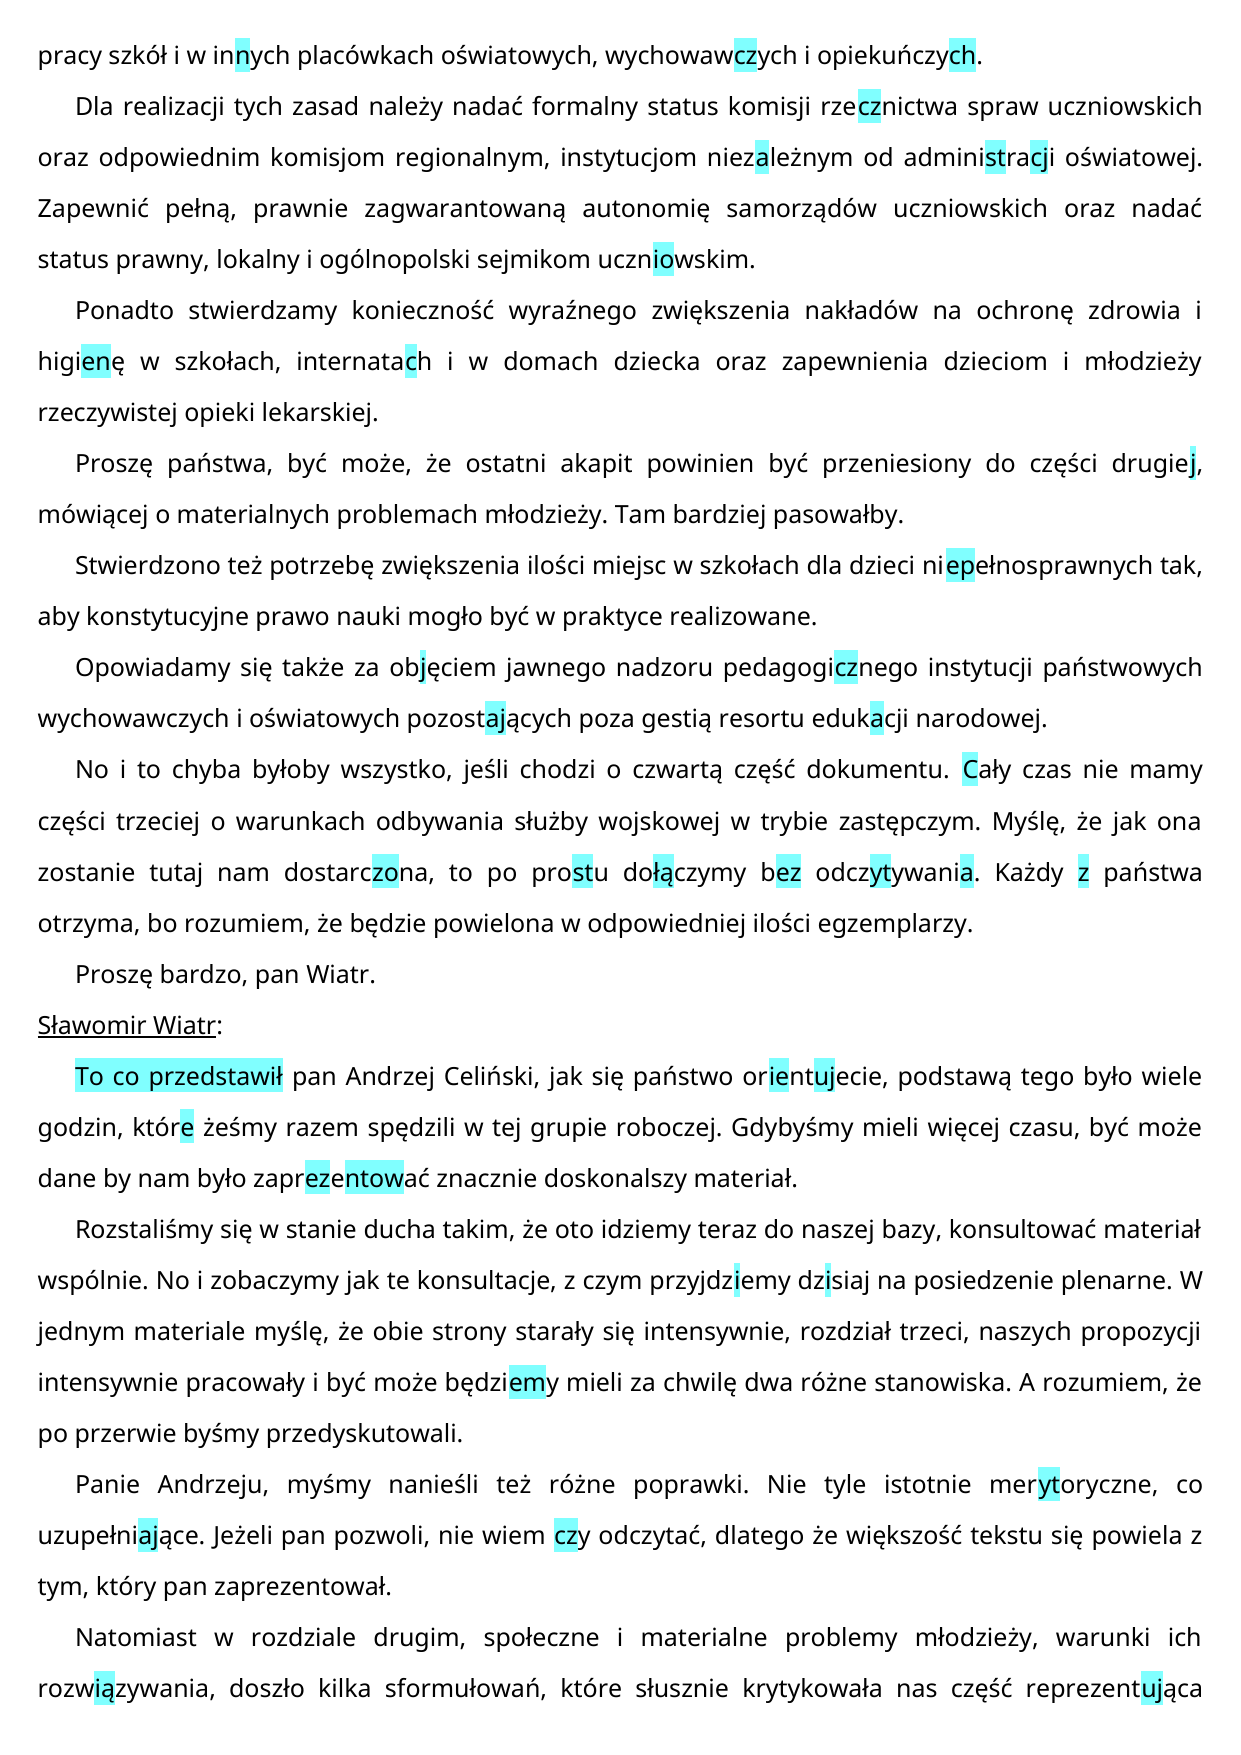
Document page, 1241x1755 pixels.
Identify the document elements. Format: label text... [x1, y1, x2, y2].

text pracy szkół i w innych placówkach oświatowych, wychowawczych i opiekuńczych. [37, 37, 1203, 72]
text Rozstaliśmy się w stanie ducha takim, że oto idziemy teraz do naszej bazy, konsultować materiał wspólnie. No i zobaczymy jak te konsultacje, z czym przyjdziemy dzisiaj na posiedzenie plenarne. W jednym materiale myślę, że obie strony starały się intensywnie, rozdział trzeci, naszych propozycji intensywnie pracowały i być może będziemy mieli za chwilę dwa różne stanowiska. A rozumiem, że po przerwie byśmy przedyskutowali. [37, 1211, 1203, 1450]
text Ponadto stwierdzamy konieczność wyraźnego zwiększenia nakładów na ochronę zdrowia i higienę w szkołach, internatach i w domach dziecka oraz zapewnienia dzieciom i młodzieży rzeczywistej opieki lekarskiej. [37, 293, 1203, 429]
text Sławomir Wiatr: [37, 1007, 1203, 1041]
text Natomiast w rozdziale drugim, społeczne i materialne problemy młodzieży, warunki ich rozwiązywania, doszło kilka sformułowań, które słusznie krytykowała nas część reprezentująca [37, 1620, 1203, 1705]
text No i to chyba byłoby wszystko, jeśli chodzi o czwartą część dokumentu. Cały czas nie mamy części trzeciej o warunkach odbywania służby wojskowej w trybie zastępczym. Myślę, że jak ona zostanie tutaj nam dostarczona, to po prostu dołączymy bez odczytywania. Każdy z państwa otrzyma, bo rozumiem, że będzie powielona w odpowiedniej ilości egzemplarzy. [37, 752, 1203, 939]
text To co przedstawił pan Andrzej Celiński, jak się państwo orientujecie, podstawą tego było wiele godzin, które żeśmy razem spędzili w tej grupie roboczej. Gdybyśmy mieli więcej czasu, być może dane by nam było zaprezentować znacznie doskonalszy materiał. [37, 1058, 1203, 1194]
text Proszę bardzo, pan Wiatr. [37, 956, 1203, 990]
text Dla realizacji tych zasad należy nadać formalny status komisji rzecznictwa spraw uczniowskich oraz odpowiednim komisjom regionalnym, instytucjom niezależnym od administracji oświatowej. Zapewnić pełną, prawnie zagwarantowaną autonomię samorządów uczniowskich oraz nadać status prawny, lokalny i ogólnopolski sejmikom uczniowskim. [37, 88, 1203, 276]
text Proszę państwa, być może, że ostatni akapit powinien być przeniesiony do części drugiej, mówiącej o materialnych problemach młodzieży. Tam bardziej pasowałby. [37, 446, 1203, 531]
text Panie Andrzeju, myśmy nanieśli też różne poprawki. Nie tyle istotnie merytoryczne, co uzupełniające. Jeżeli pan pozwoli, nie wiem czy odczytać, dlatego że większość tekstu się powiela z tym, który pan zaprezentował. [37, 1467, 1203, 1603]
text Stwierdzono też potrzebę zwiększenia ilości miejsc w szkołach dla dzieci niepełnosprawnych tak, aby konstytucyjne prawo nauki mogło być w praktyce realizowane. [37, 548, 1203, 633]
text Opowiadamy się także za objęciem jawnego nadzoru pedagogicznego instytucji państwowych wychowawczych i oświatowych pozostających poza gestią resortu edukacji narodowej. [37, 650, 1203, 735]
